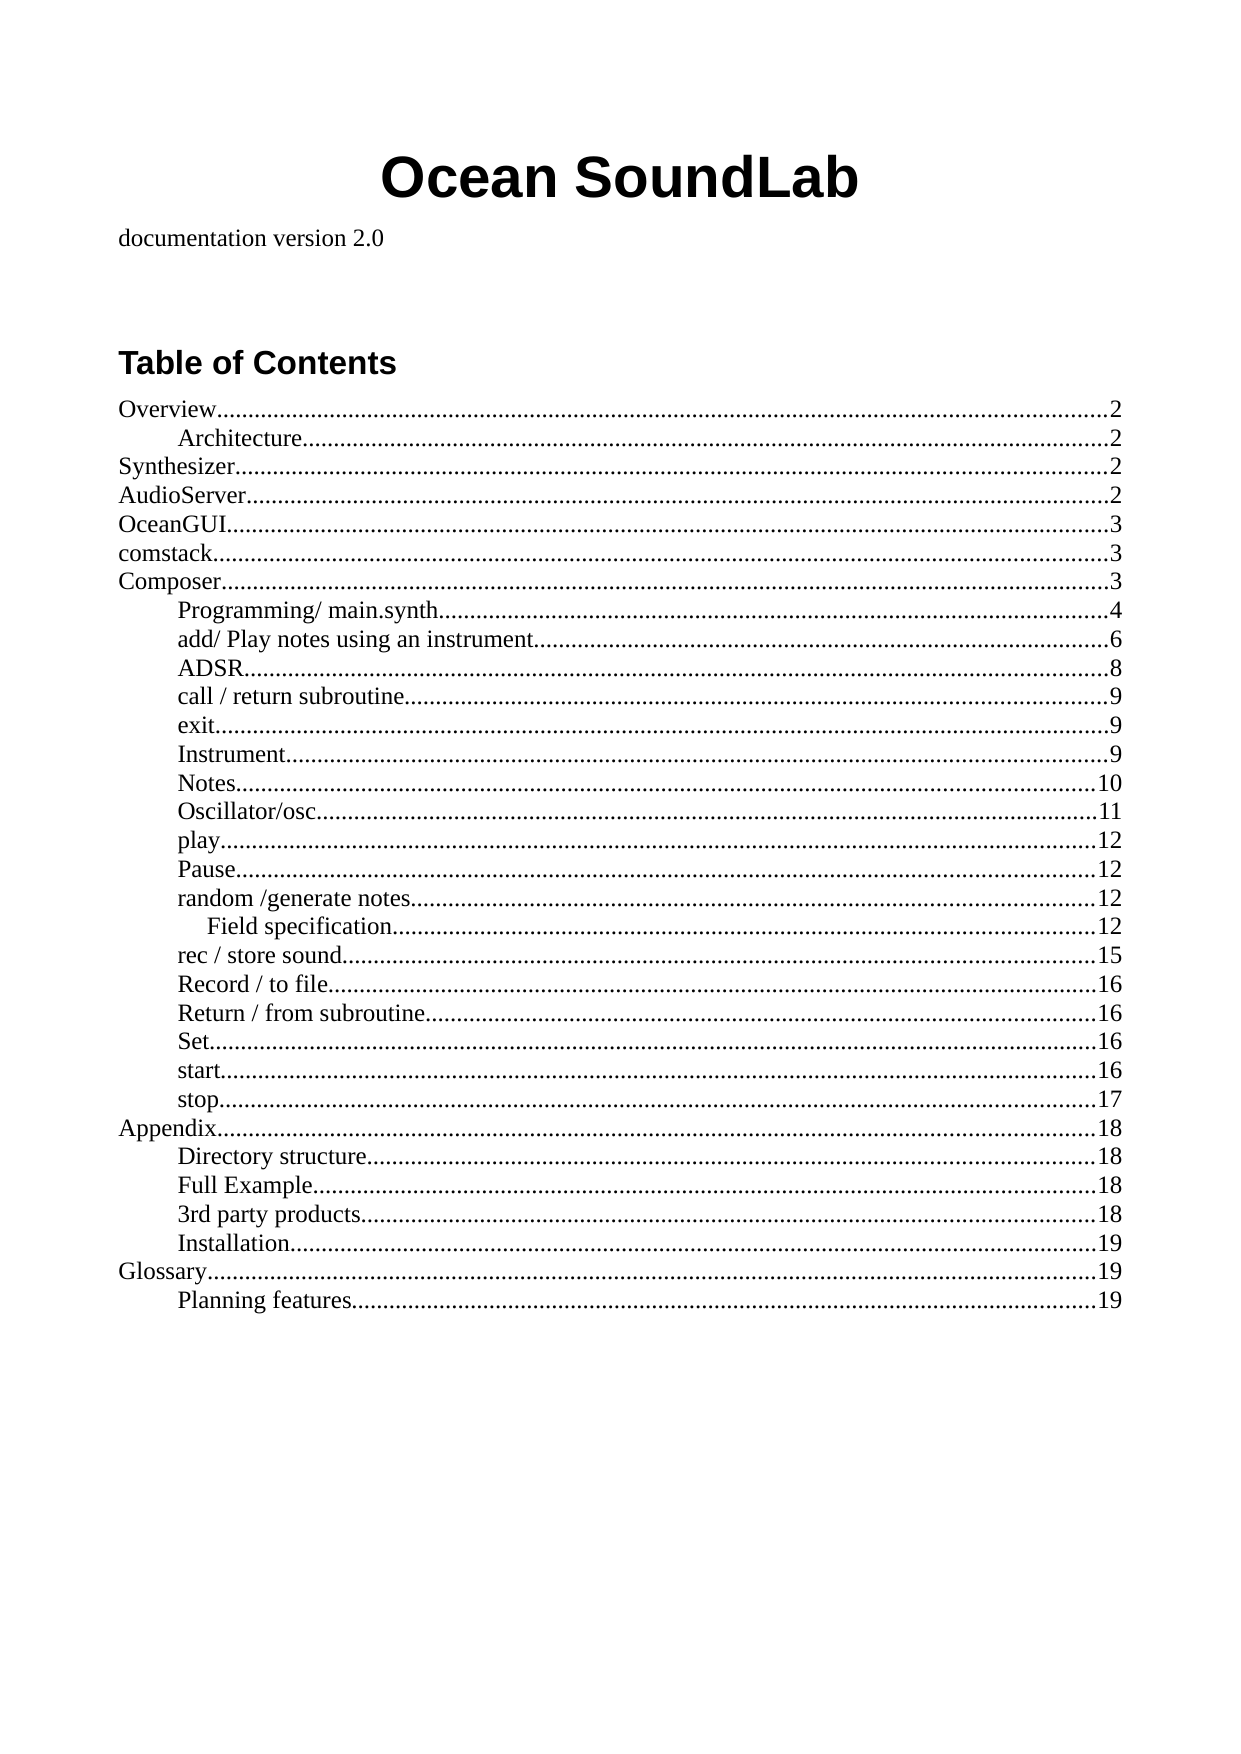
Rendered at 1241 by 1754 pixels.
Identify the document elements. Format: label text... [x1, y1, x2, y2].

text OceanGUI 3 [118, 509, 1122, 538]
text comstack 3 [118, 538, 1122, 566]
text Notes 10 [177, 768, 1122, 796]
text Appendix 18 [118, 1113, 1122, 1141]
text Record / to file 16 [177, 969, 1122, 998]
text play 12 [177, 825, 1122, 854]
text random /generate notes 12 [177, 883, 1122, 911]
text Planning features 19 [177, 1285, 1122, 1314]
text Architecture 2 [177, 423, 1122, 451]
text Field specification 12 [207, 911, 1122, 940]
text Synthesizer 2 [118, 451, 1122, 480]
text Oscillator/osc 11 [177, 796, 1122, 825]
title Ocean SoundLab [118, 143, 1122, 210]
text Pause 12 [177, 854, 1122, 883]
text Composer 3 [118, 566, 1122, 595]
text call / return subroutine 9 [177, 681, 1122, 710]
text documentation version 2.0 [118, 223, 1122, 251]
text add/ Play notes using an instrument 6 [177, 624, 1122, 653]
subtitle Table of Contents [118, 343, 1122, 381]
text Instrument 9 [177, 739, 1122, 768]
text ADSR 8 [177, 653, 1122, 681]
text 3rd party products 18 [177, 1199, 1122, 1228]
text rec / store sound 15 [177, 940, 1122, 969]
text AudioServer 2 [118, 480, 1122, 509]
text Full Example 18 [177, 1170, 1122, 1199]
text Programming/ main.synth 4 [177, 595, 1122, 624]
text Installation 19 [177, 1228, 1122, 1256]
text Overview 2 [118, 394, 1122, 423]
text Set 16 [177, 1026, 1122, 1055]
text Return / from subroutine 16 [177, 998, 1122, 1026]
text exit 9 [177, 710, 1122, 739]
text Glossary 19 [118, 1256, 1122, 1285]
text start 16 [177, 1055, 1122, 1084]
text stop 17 [177, 1084, 1122, 1113]
text Directory structure 18 [177, 1141, 1122, 1170]
